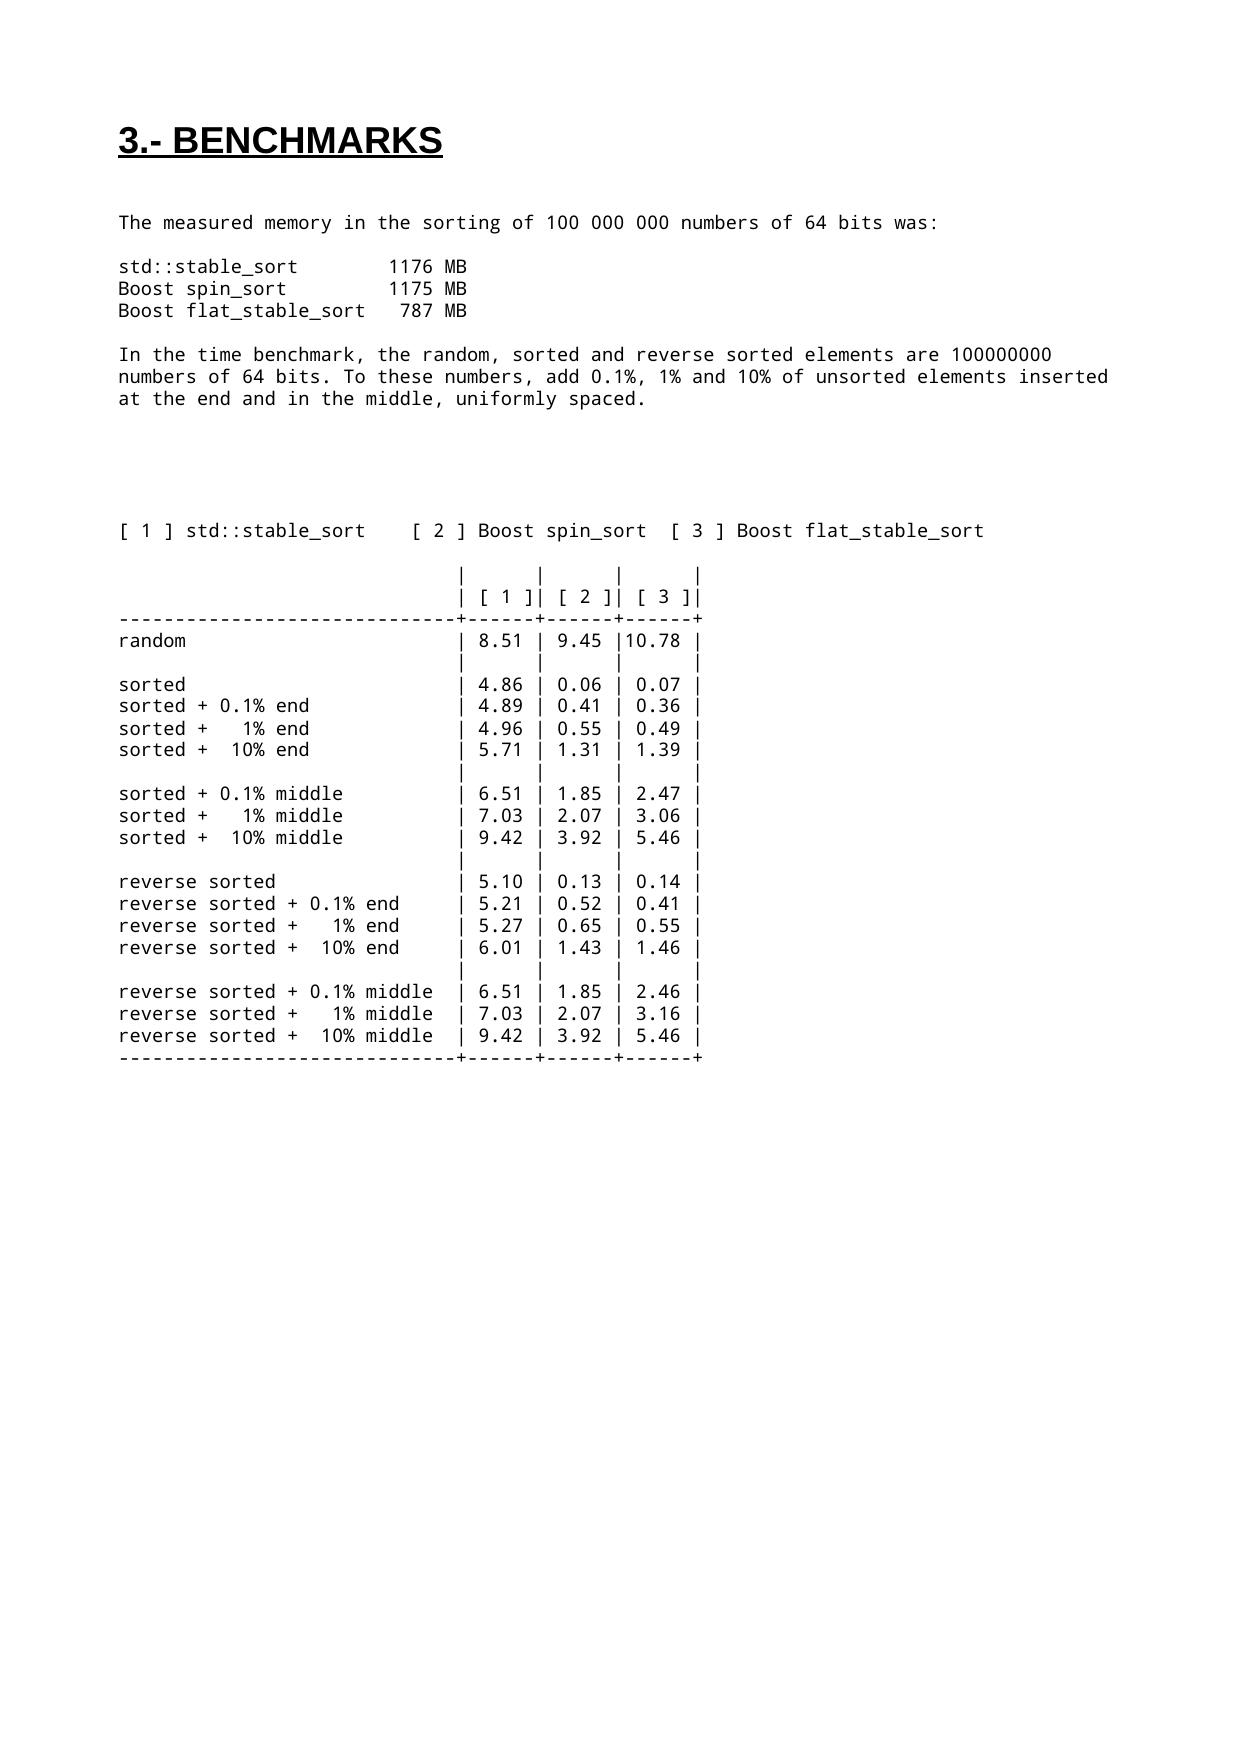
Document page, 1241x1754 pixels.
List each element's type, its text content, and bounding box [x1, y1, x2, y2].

text 3.- BENCHMARKS [118, 118, 1122, 161]
text | | | | [118, 849, 1122, 871]
text [ 1 ] std::stable_sort [ 2 ] Boost spin_sort [ 3 ] Boost flat_stable_sort [118, 520, 1122, 542]
text ------------------------------+------+------+------+ [118, 1047, 1122, 1069]
text random | 8.51 | 9.45 |10.78 | [118, 629, 1122, 652]
text sorted + 10% end | 5.71 | 1.31 | 1.39 | [118, 739, 1122, 761]
text reverse sorted + 0.1% middle | 6.51 | 1.85 | 2.46 | [118, 981, 1122, 1003]
text sorted + 0.1% end | 4.89 | 0.41 | 0.36 | [118, 696, 1122, 717]
text sorted | 4.86 | 0.06 | 0.07 | [118, 673, 1122, 696]
text reverse sorted + 10% end | 6.01 | 1.43 | 1.46 | [118, 937, 1122, 959]
text reverse sorted | 5.10 | 0.13 | 0.14 | [118, 871, 1122, 893]
text | | | | [118, 564, 1122, 586]
text sorted + 1% end | 4.96 | 0.55 | 0.49 | [118, 717, 1122, 739]
text reverse sorted + 10% middle | 9.42 | 3.92 | 5.46 | [118, 1025, 1122, 1047]
text Boost flat_stable_sort 787 MB [118, 300, 1122, 322]
text reverse sorted + 1% middle | 7.03 | 2.07 | 3.16 | [118, 1003, 1122, 1025]
text | [ 1 ]| [ 2 ]| [ 3 ]| [118, 586, 1122, 608]
text reverse sorted + 1% end | 5.27 | 0.65 | 0.55 | [118, 915, 1122, 937]
text | | | | [118, 959, 1122, 981]
text In the time benchmark, the random, sorted and reverse sorted elements are 100000000 numbers of 64 bits. To these numbers, add 0.1%, 1% and 10% of unsorted elements inserted at the end and in the middle, uniformly spaced. [118, 344, 1122, 410]
text Boost spin_sort 1175 MB [118, 278, 1122, 300]
text std::stable_sort 1176 MB [118, 256, 1122, 278]
text reverse sorted + 0.1% end | 5.21 | 0.52 | 0.41 | [118, 893, 1122, 915]
text ------------------------------+------+------+------+ [118, 608, 1122, 629]
text | | | | [118, 761, 1122, 783]
text The measured memory in the sorting of 100 000 000 numbers of 64 bits was: [118, 212, 1122, 234]
text | | | | [118, 652, 1122, 673]
text sorted + 1% middle | 7.03 | 2.07 | 3.06 | [118, 805, 1122, 827]
text sorted + 10% middle | 9.42 | 3.92 | 5.46 | [118, 827, 1122, 849]
text sorted + 0.1% middle | 6.51 | 1.85 | 2.47 | [118, 783, 1122, 805]
